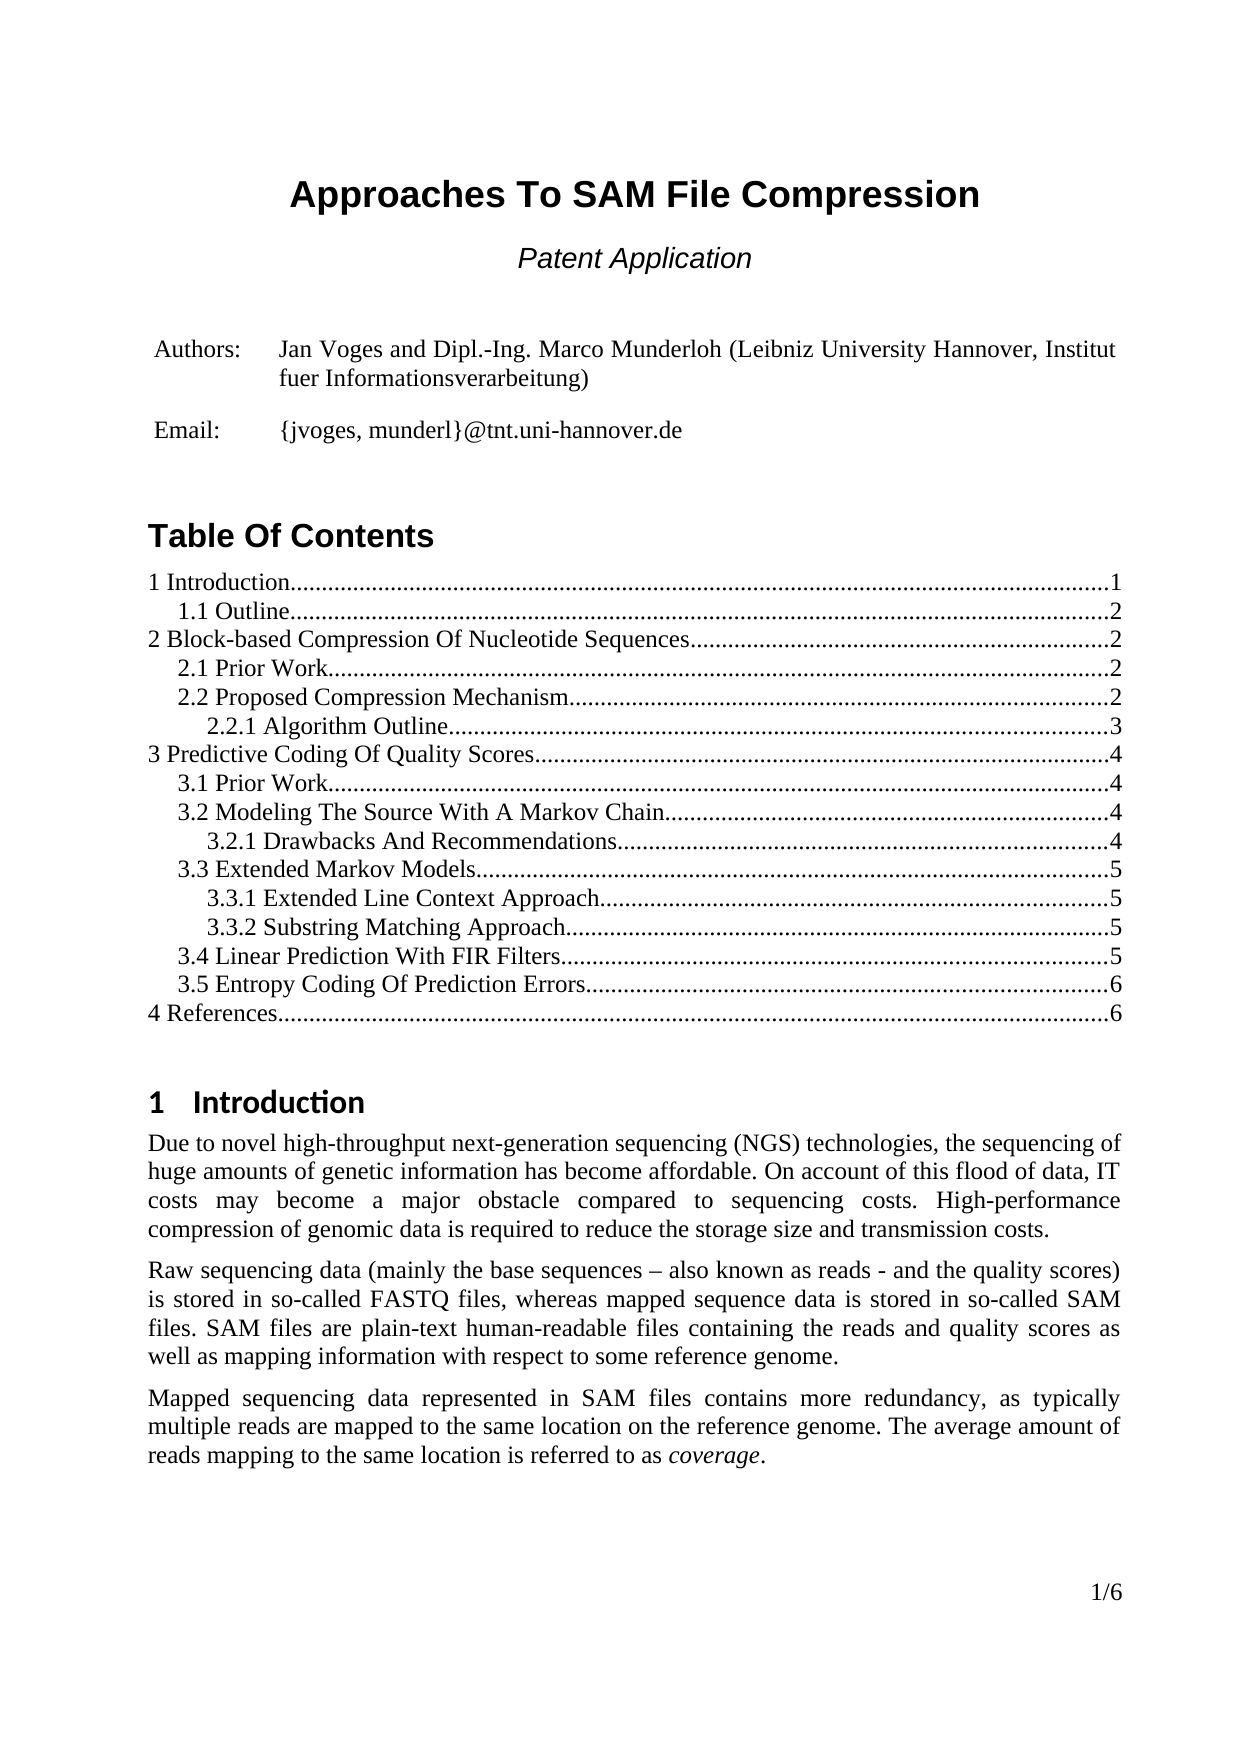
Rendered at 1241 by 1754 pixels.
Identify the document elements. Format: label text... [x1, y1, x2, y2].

text 3.2 Modeling The Source With A Markov Chain 4 [177, 797, 1122, 826]
text 3.4 Linear Prediction With FIR Filters 5 [177, 941, 1122, 969]
subtitle Introduction [148, 1081, 1122, 1121]
text 2.2.1 Algorithm Outline 3 [207, 711, 1122, 739]
text 3.2.1 Drawbacks And Recommendations 4 [207, 826, 1122, 854]
text 3.3 Extended Markov Models 5 [177, 854, 1122, 883]
text 1.1 Outline 2 [177, 596, 1122, 624]
text 2 Block-based Compression Of Nucleotide Sequences 2 [148, 624, 1122, 653]
text 1 Introduction 1 [148, 567, 1122, 596]
table_header Authors: [148, 328, 273, 409]
text 3.3.2 Substring Matching Approach 5 [207, 912, 1122, 941]
text 2.2 Proposed Compression Mechanism 2 [177, 682, 1122, 711]
text 2.1 Prior Work 2 [177, 653, 1122, 682]
text Mapped sequencing data represented in SAM files contains more redundancy, as typically multiple reads are mapped to the same location on the reference genome. The average amount of reads mapping to the same location is referred to as coverage. [148, 1383, 1122, 1469]
title Approaches To SAM File Compression [148, 173, 1122, 216]
table_cell {jvoges, munderl}@tnt.uni-hannover.de [273, 410, 1123, 462]
subtitle Table Of Contents [148, 516, 1122, 554]
text Due to novel high-throughput next-generation sequencing (NGS) technologies, the sequencing of huge amounts of genetic information has become affordable. On account of this flood of data, IT costs may become a major obstacle compared to sequencing costs. High-performance compression of genomic data is required to reduce the storage size and transmission costs. [148, 1128, 1122, 1243]
text 3.5 Entropy Coding Of Prediction Errors 6 [177, 969, 1122, 998]
subtitle Patent Application [148, 241, 1122, 274]
text 3.3.1 Extended Line Context Approach 5 [207, 883, 1122, 912]
text Raw sequencing data (mainly the base sequences – also known as reads - and the quality scores) is stored in so-called FASTQ files, whereas mapped sequence data is stored in so-called SAM files. SAM files are plain-text human-readable files containing the reads and quality scores as well as mapping information with respect to some reference genome. [148, 1255, 1122, 1370]
table_header Jan Voges and Dipl.-Ing. Marco Munderloh (Leibniz University Hannover, Institut fuer Informationsverarbeitung) [273, 328, 1123, 409]
text 4 References 6 [148, 998, 1122, 1027]
text 3.1 Prior Work 4 [177, 768, 1122, 797]
text 3 Predictive Coding Of Quality Scores 4 [148, 739, 1122, 768]
table_cell Email: [148, 410, 273, 462]
